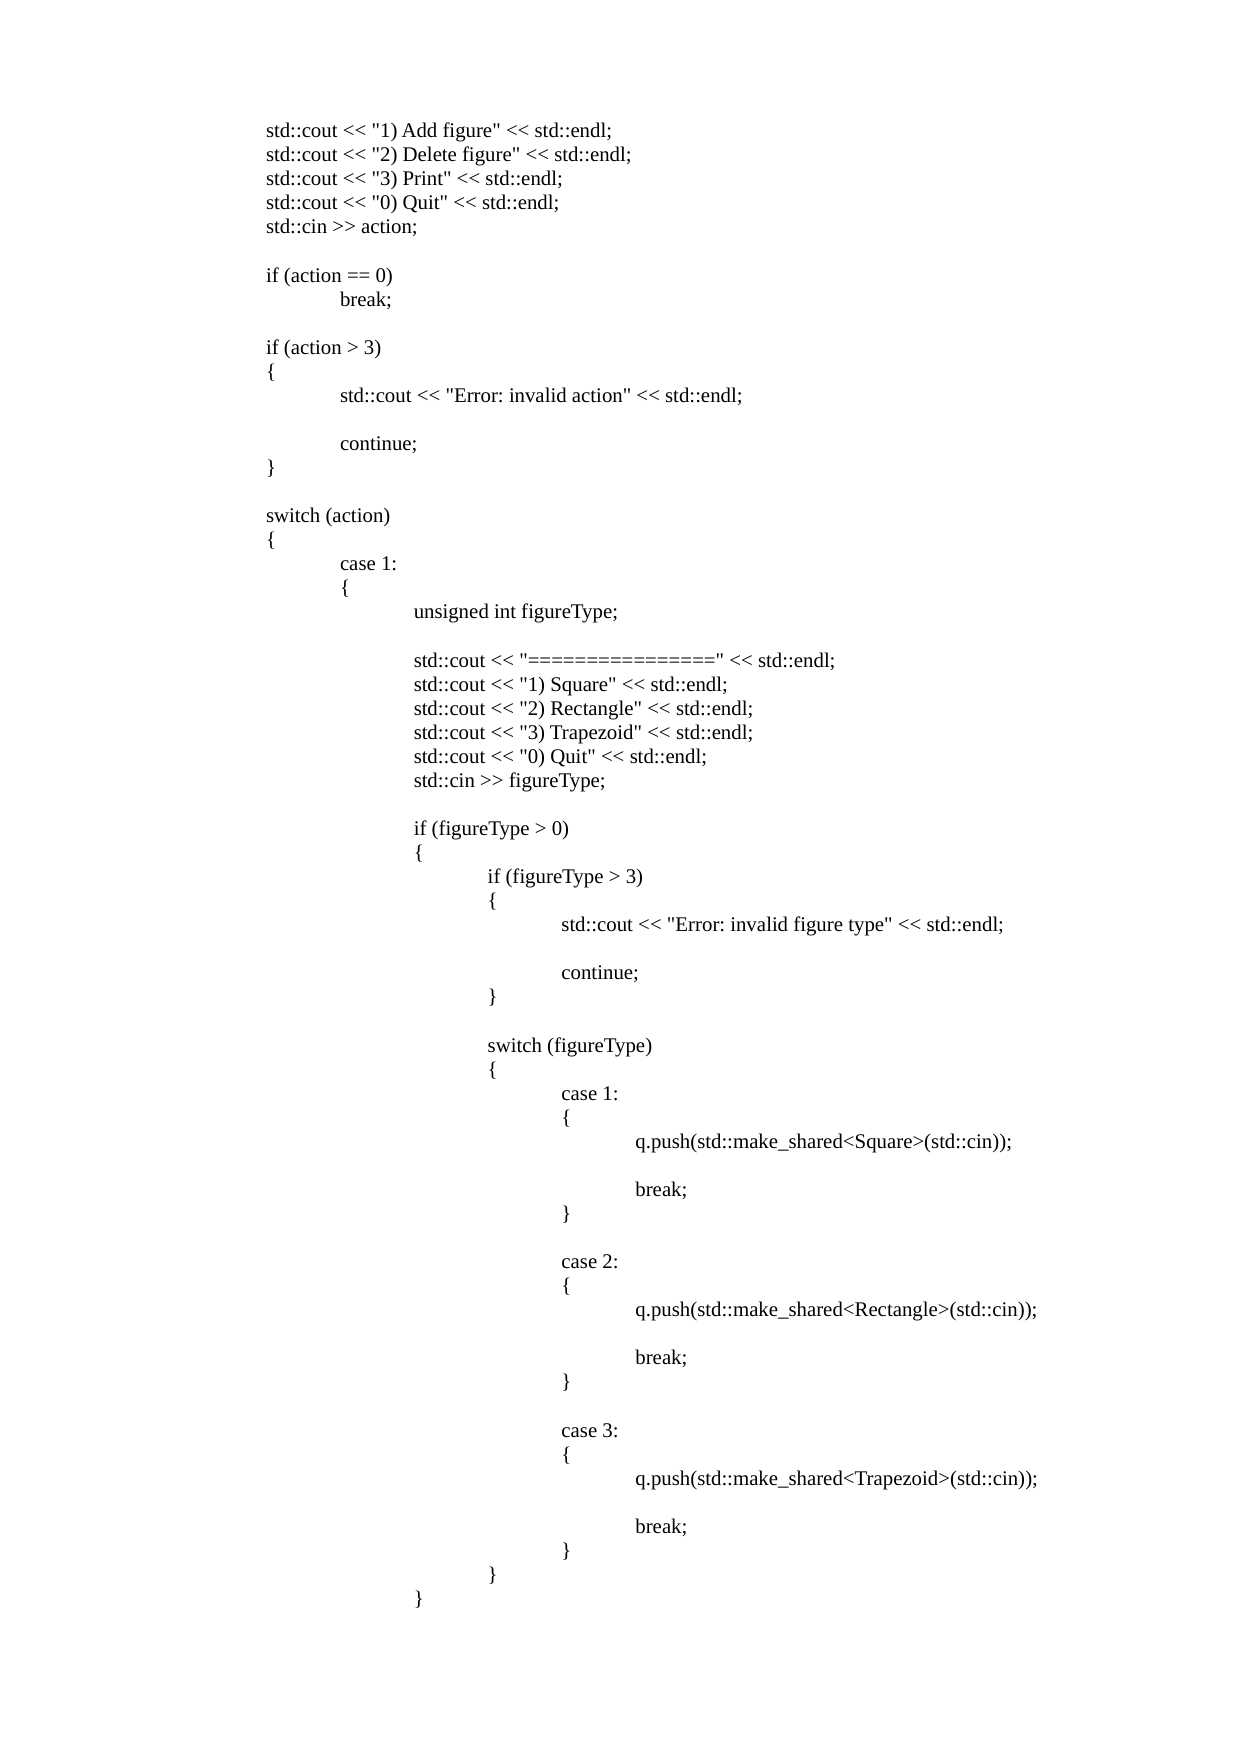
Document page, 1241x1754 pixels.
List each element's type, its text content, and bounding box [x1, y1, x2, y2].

list std::cin >> figureType; [118, 768, 1122, 792]
list switch (action) [118, 503, 1122, 527]
list switch (figureType) [118, 1032, 1122, 1057]
list std::cin >> action; [118, 214, 1122, 238]
list break; [118, 1514, 1122, 1538]
list break; [118, 287, 1122, 311]
list { [118, 840, 1122, 864]
list std::cout << "Error: invalid action" << std::endl; [118, 383, 1122, 407]
list } [118, 455, 1122, 479]
list q.push(std::make_shared<Trapezoid>(std::cin)); [118, 1466, 1122, 1490]
list { [118, 575, 1122, 599]
list case 3: [118, 1417, 1122, 1442]
list continue; [118, 431, 1122, 455]
list q.push(std::make_shared<Rectangle>(std::cin)); [118, 1297, 1122, 1321]
list { [118, 1442, 1122, 1466]
list q.push(std::make_shared<Square>(std::cin)); [118, 1129, 1122, 1153]
list std::cout << "3) Print" << std::endl; [118, 166, 1122, 190]
list if (action == 0) [118, 262, 1122, 287]
list std::cout << "Error: invalid figure type" << std::endl; [118, 912, 1122, 936]
list { [118, 359, 1122, 383]
list } [118, 1538, 1122, 1562]
list } [118, 1586, 1122, 1610]
list } [118, 984, 1122, 1008]
list std::cout << "0) Quit" << std::endl; [118, 744, 1122, 768]
list break; [118, 1177, 1122, 1201]
list continue; [118, 960, 1122, 984]
list case 2: [118, 1249, 1122, 1273]
list { [118, 1273, 1122, 1297]
list { [118, 1105, 1122, 1129]
list if (figureType > 0) [118, 816, 1122, 840]
list } [118, 1201, 1122, 1225]
list std::cout << "1) Square" << std::endl; [118, 672, 1122, 696]
list std::cout << "================" << std::endl; [118, 647, 1122, 672]
list std::cout << "3) Trapezoid" << std::endl; [118, 720, 1122, 744]
list std::cout << "2) Delete figure" << std::endl; [118, 142, 1122, 166]
list case 1: [118, 1081, 1122, 1105]
list } [118, 1562, 1122, 1586]
list case 1: [118, 551, 1122, 575]
list unsigned int figureType; [118, 599, 1122, 623]
list if (figureType > 3) [118, 864, 1122, 888]
list { [118, 1057, 1122, 1081]
list break; [118, 1345, 1122, 1369]
list { [118, 527, 1122, 551]
list { [118, 888, 1122, 912]
list std::cout << "1) Add figure" << std::endl; [118, 118, 1122, 142]
list std::cout << "0) Quit" << std::endl; [118, 190, 1122, 214]
list if (action > 3) [118, 335, 1122, 359]
list std::cout << "2) Rectangle" << std::endl; [118, 696, 1122, 720]
list } [118, 1369, 1122, 1393]
